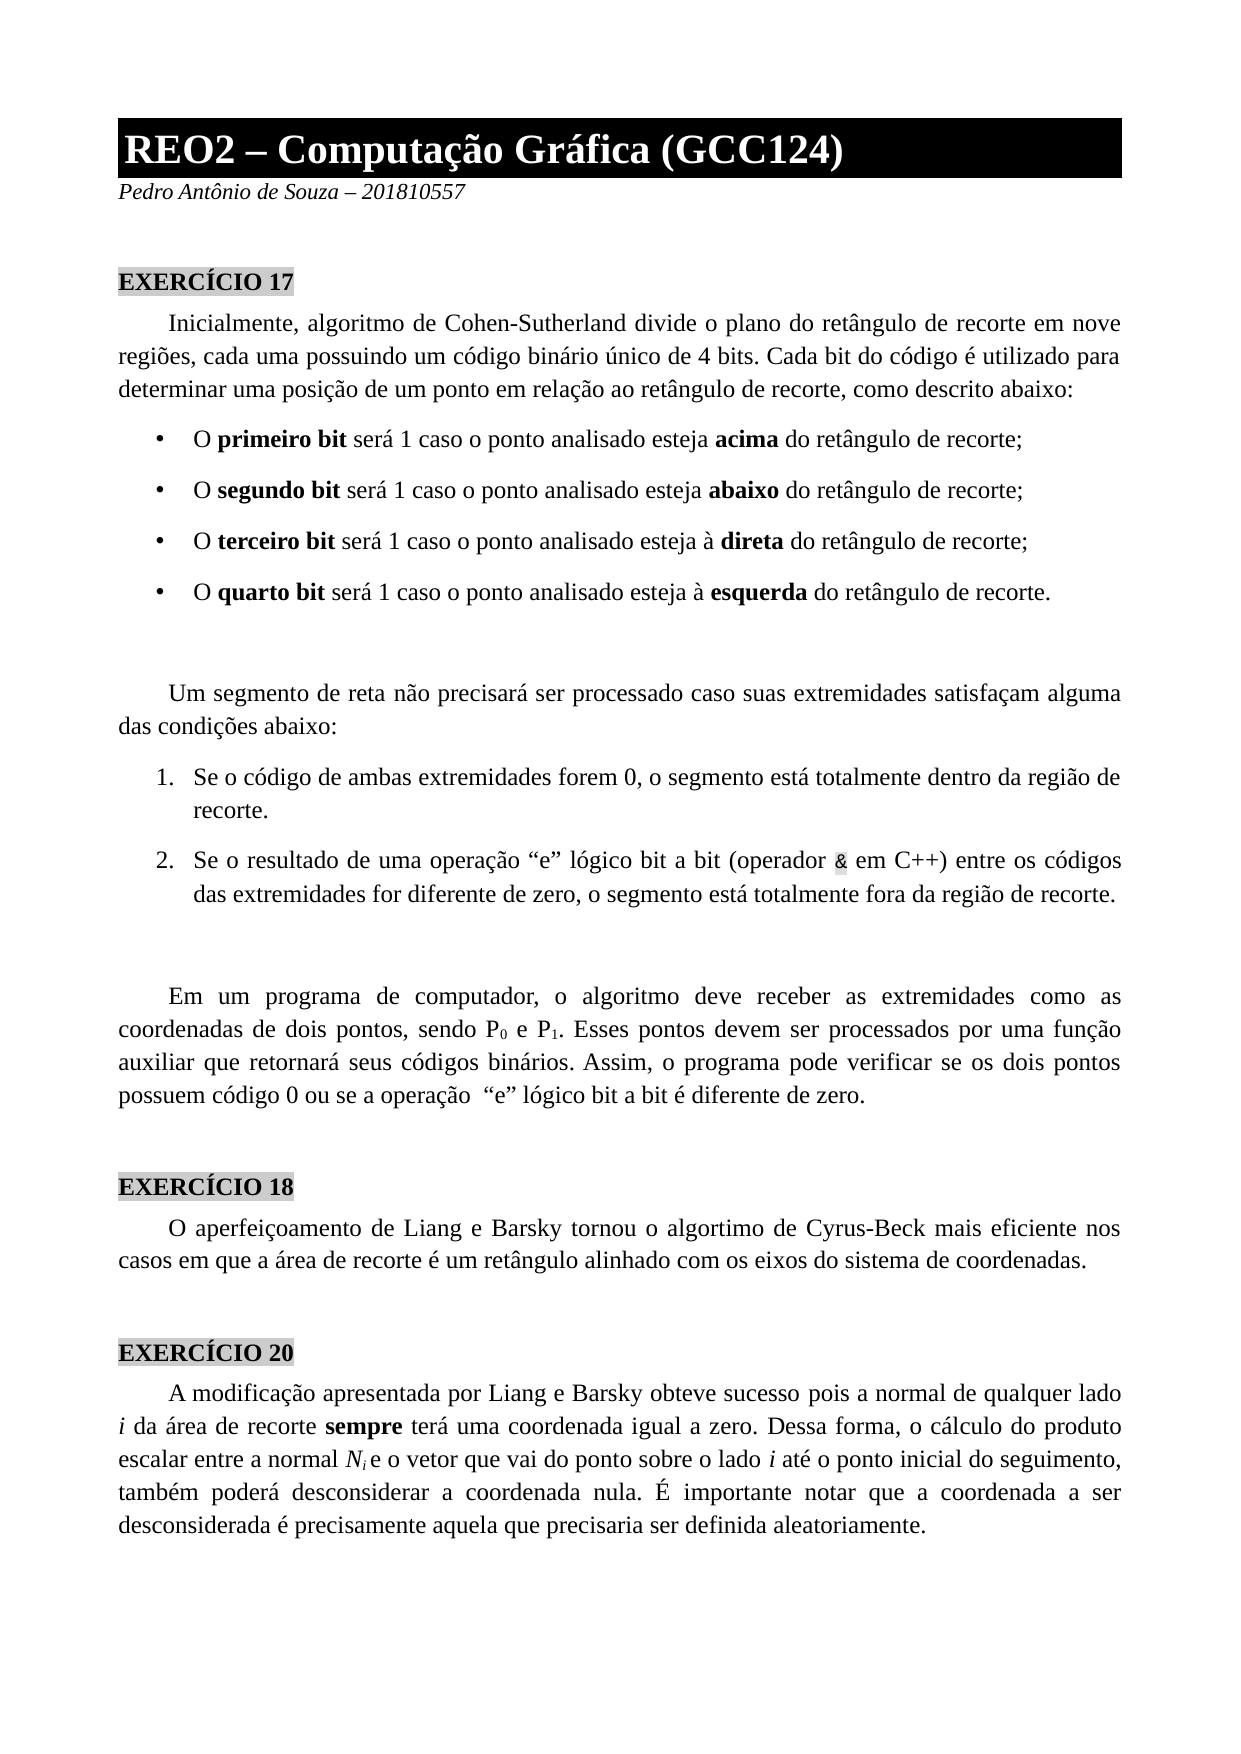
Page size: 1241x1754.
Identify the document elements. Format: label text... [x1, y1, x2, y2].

list O quarto bit será 1 caso o ponto analisado esteja à esquerda do retângulo de recorte. [156, 577, 1122, 605]
text A modificação apresentada por Liang e Barsky obteve sucesso pois a normal de qualquer lado i da área de recorte sempre terá uma coordenada igual a zero. Dessa forma, o cálculo do produto escalar entre a normal Ni e o vetor que vai do ponto sobre o lado i até o ponto inicial do seguimento, também poderá desconsiderar a coordenada nula. É importante notar que a coordenada a ser desconsiderada é precisamente aquela que precisaria ser definida aleatoriamente. [118, 1378, 1122, 1539]
text Pedro Antônio de Souza – 201810557 [118, 178, 1122, 204]
list O terceiro bit será 1 caso o ponto analisado esteja à direta do retângulo de recorte; [156, 526, 1122, 555]
list O segundo bit será 1 caso o ponto analisado esteja abaixo do retângulo de recorte; [156, 475, 1122, 504]
text Um segmento de reta não precisará ser processado caso suas extremidades satisfaçam alguma das condições abaixo: [118, 678, 1122, 740]
text Exercício 17 [0, 267, 1122, 296]
text Inicialmente, algoritmo de Cohen-Sutherland divide o plano do retângulo de recorte em nove regiões, cada uma possuindo um código binário único de 4 bits. Cada bit do código é utilizado para determinar uma posição de um ponto em relação ao retângulo de recorte, como descrito abaixo: [118, 308, 1122, 402]
list O primeiro bit será 1 caso o ponto analisado esteja acima do retângulo de recorte; [156, 424, 1122, 453]
text Exercício 18 [0, 1172, 1122, 1201]
list Se o código de ambas extremidades forem 0, o segmento está totalmente dentro da região de recorte. [156, 762, 1122, 824]
text REO2 – Computação Gráfica (GCC124) [118, 118, 1122, 178]
list Se o resultado de uma operação “e” lógico bit a bit (operador & em C++) entre os códigos das extremidades for diferente de zero, o segmento está totalmente fora da região de recorte. [156, 846, 1122, 908]
text Em um programa de computador, o algoritmo deve receber as extremidades como as coordenadas de dois pontos, sendo P0 e P1. Esses pontos devem ser processados por uma função auxiliar que retornará seus códigos binários. Assim, o programa pode verificar se os dois pontos possuem código 0 ou se a operação “e” lógico bit a bit é diferente de zero. [118, 981, 1122, 1109]
text O aperfeiçoamento de Liang e Barsky tornou o algortimo de Cyrus-Beck mais eficiente nos casos em que a área de recorte é um retângulo alinhado com os eixos do sistema de coordenadas. [118, 1213, 1122, 1274]
text Exercício 20 [0, 1338, 1122, 1366]
